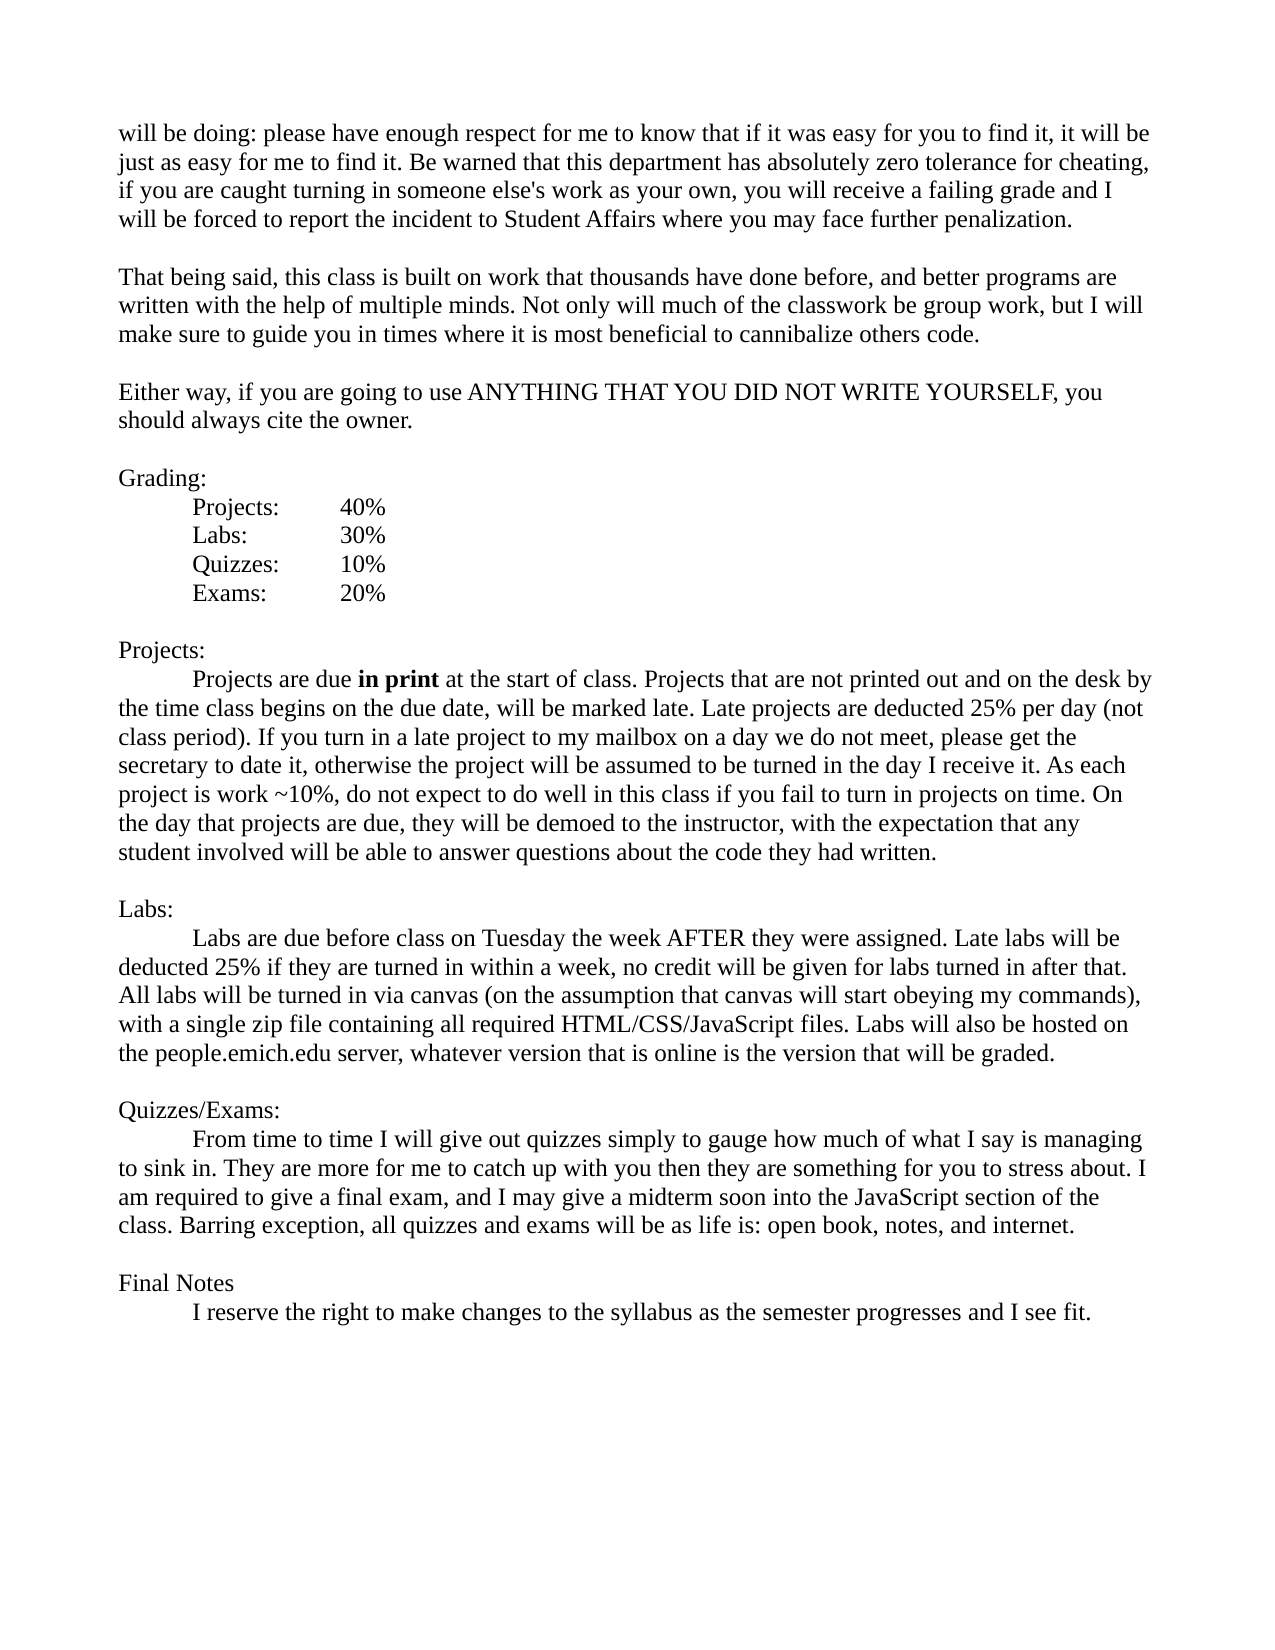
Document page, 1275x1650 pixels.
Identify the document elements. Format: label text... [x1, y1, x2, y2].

text Quizzes/Exams: [118, 1096, 1157, 1124]
text will be doing: please have enough respect for me to know that if it was easy for you to find it, it will be just as easy for me to find it. Be warned that this department has absolutely zero tolerance for cheating, if you are caught turning in someone else's work as your own, you will receive a failing grade and I will be forced to report the incident to Student Affairs where you may face further penalization. [118, 118, 1157, 233]
text Projects: 40% [118, 492, 1157, 521]
text Projects: [118, 636, 1157, 664]
text Grading: [118, 463, 1157, 492]
text I reserve the right to make changes to the syllabus as the semester progresses and I see fit. [118, 1297, 1157, 1326]
text Final Notes [118, 1268, 1157, 1297]
text Labs are due before class on Tuesday the week AFTER they were assigned. Late labs will be deducted 25% if they are turned in within a week, no credit will be given for labs turned in after that. All labs will be turned in via canvas (on the assumption that canvas will start obeying my commands), with a single zip file containing all required HTML/CSS/JavaScript files. Labs will also be hosted on the people.emich.edu server, whatever version that is online is the version that will be graded. [118, 923, 1157, 1067]
text Projects are due in print at the start of class. Projects that are not printed out and on the desk by the time class begins on the due date, will be marked late. Late projects are deducted 25% per day (not class period). If you turn in a late project to my mailbox on a day we do not meet, please get the secretary to date it, otherwise the project will be assumed to be turned in the day I receive it. As each project is work ~10%, do not expect to do well in this class if you fail to turn in projects on time. On the day that projects are due, they will be demoed to the instructor, with the expectation that any student involved will be able to answer questions about the code they had written. [118, 664, 1157, 866]
text From time to time I will give out quizzes simply to gauge how much of what I say is managing to sink in. They are more for me to catch up with you then they are something for you to stress about. I am required to give a final exam, and I may give a midterm soon into the JavaScript section of the class. Barring exception, all quizzes and exams will be as life is: open book, notes, and internet. [118, 1124, 1157, 1239]
text That being said, this class is built on work that thousands have done before, and better programs are written with the help of multiple minds. Not only will much of the classwork be group work, but I will make sure to guide you in times where it is most beneficial to cannibalize others code. [118, 262, 1157, 348]
text Labs: 30% [118, 521, 1157, 549]
text Either way, if you are going to use ANYTHING THAT YOU DID NOT WRITE YOURSELF, you should always cite the owner. [118, 377, 1157, 434]
text Quizzes: 10% [118, 549, 1157, 578]
text Labs: [118, 894, 1157, 923]
text Exams: 20% [118, 578, 1157, 607]
